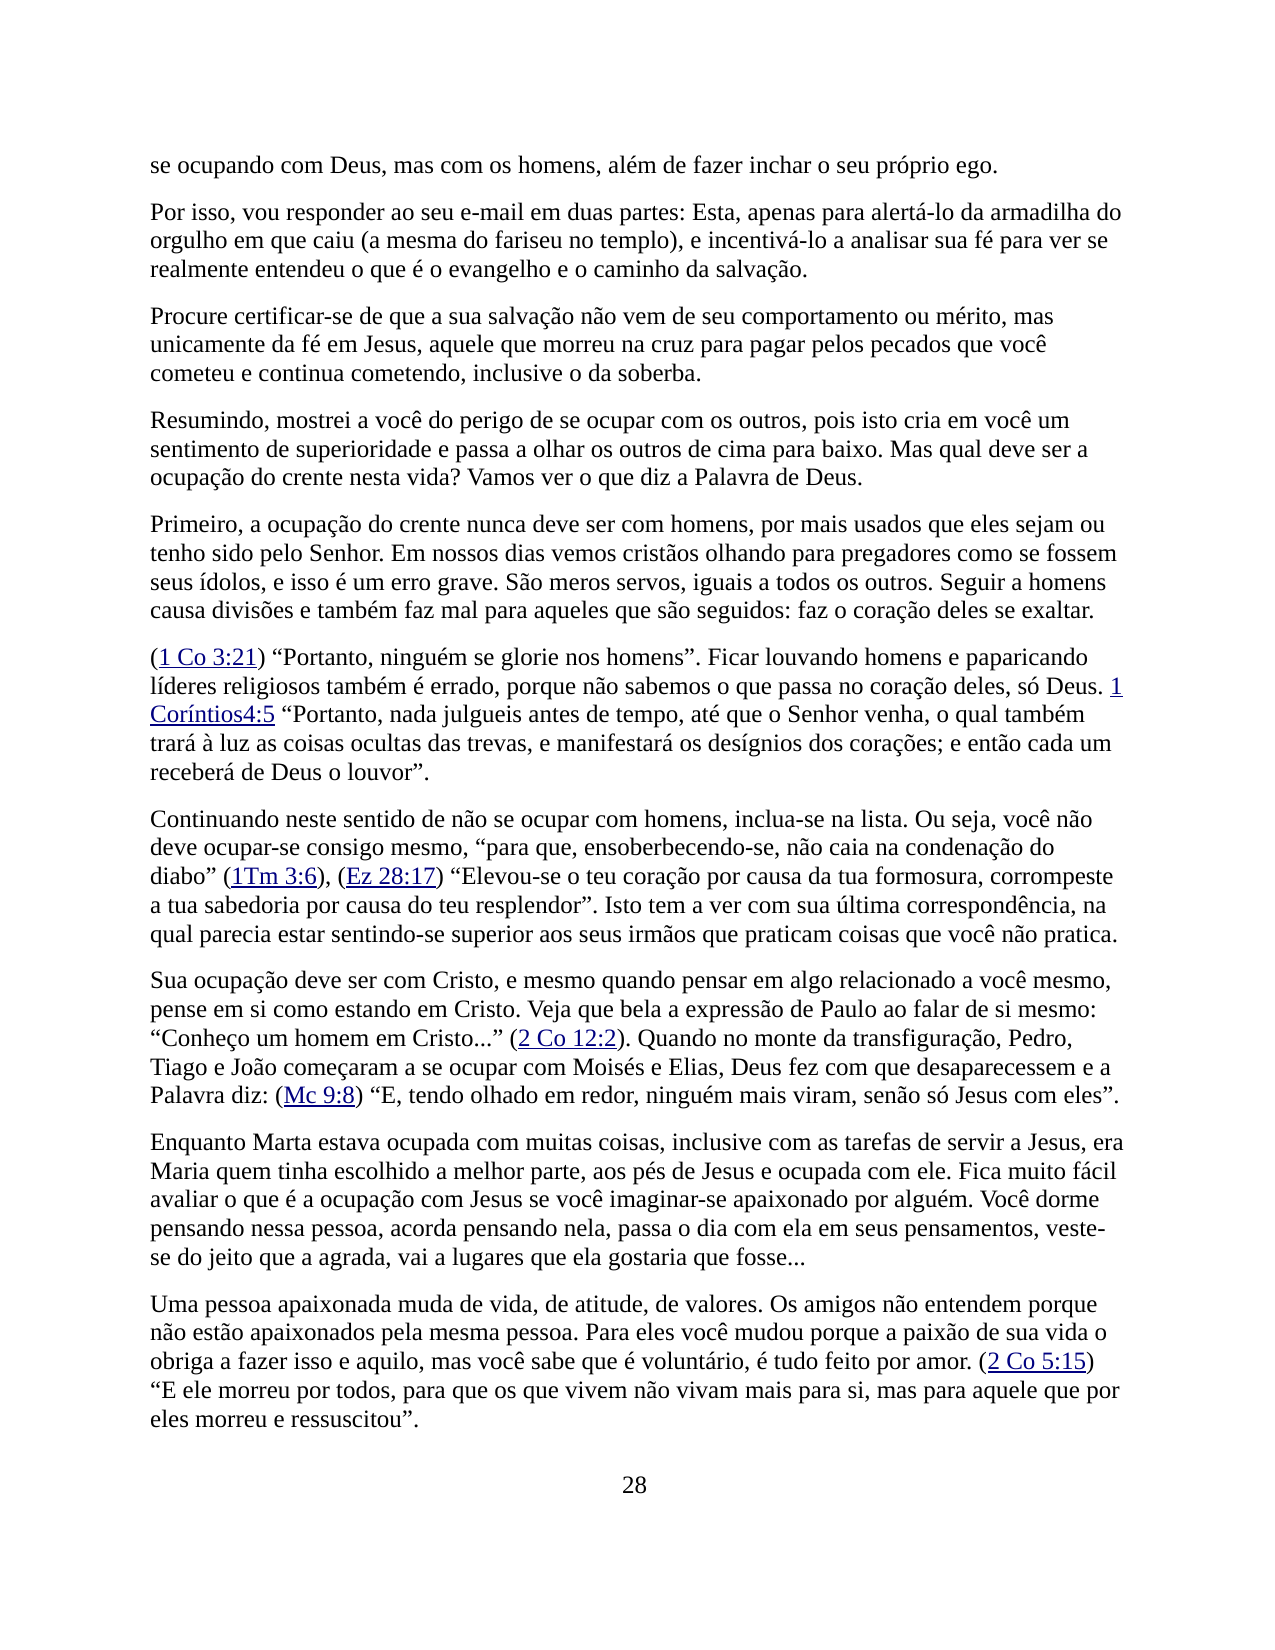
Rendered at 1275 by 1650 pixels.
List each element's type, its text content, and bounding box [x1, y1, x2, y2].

text Resumindo, mostrei a você do perigo de se ocupar com os outros, pois isto cria em você um sentimento de superioridade e passa a olhar os outros de cima para baixo. Mas qual deve ser a ocupação do crente nesta vida? Vamos ver o que diz a Palavra de Deus. [150, 405, 1125, 491]
text Procure certificar-se de que a sua salvação não vem de seu comportamento ou mérito, mas unicamente da fé em Jesus, aquele que morreu na cruz para pagar pelos pecados que você cometeu e continua cometendo, inclusive o da soberba. [150, 301, 1125, 387]
text se ocupando com Deus, mas com os homens, além de fazer inchar o seu próprio ego. [150, 150, 1125, 179]
text Sua ocupação deve ser com Cristo, e mesmo quando pensar em algo relacionado a você mesmo, pense em si como estando em Cristo. Veja que bela a expressão de Paulo ao falar de si mesmo: “Conheço um homem em Cristo...” (2 Co 12:2). Quando no monte da transfiguração, Pedro, Tiago e João começaram a se ocupar com Moisés e Elias, Deus fez com que desaparecessem e a Palavra diz: (Mc 9:8) “E, tendo olhado em redor, ninguém mais viram, senão só Jesus com eles”. [150, 965, 1125, 1109]
text (1 Co 3:21) “Portanto, ninguém se glorie nos homens”. Ficar louvando homens e paparicando líderes religiosos também é errado, porque não sabemos o que passa no coração deles, só Deus. 1 Coríntios4:5 “Portanto, nada julgueis antes de tempo, até que o Senhor venha, o qual também trará à luz as coisas ocultas das trevas, e manifestará os desígnios dos corações; e então cada um receberá de Deus o louvor”. [150, 642, 1125, 786]
text Enquanto Marta estava ocupada com muitas coisas, inclusive com as tarefas de servir a Jesus, era Maria quem tinha escolhido a melhor parte, aos pés de Jesus e ocupada com ele. Fica muito fácil avaliar o que é a ocupação com Jesus se você imaginar-se apaixonado por alguém. Você dorme pensando nessa pessoa, acorda pensando nela, passa o dia com ela em seus pensamentos, veste-se do jeito que a agrada, vai a lugares que ela gostaria que fosse... [150, 1127, 1125, 1271]
text Primeiro, a ocupação do crente nunca deve ser com homens, por mais usados que eles sejam ou tenho sido pelo Senhor. Em nossos dias vemos cristãos olhando para pregadores como se fossem seus ídolos, e isso é um erro grave. São meros servos, iguais a todos os outros. Seguir a homens causa divisões e também faz mal para aqueles que são seguidos: faz o coração deles se exaltar. [150, 509, 1125, 624]
text Por isso, vou responder ao seu e-mail em duas partes: Esta, apenas para alertá-lo da armadilha do orgulho em que caiu (a mesma do fariseu no templo), e incentivá-lo a analisar sua fé para ver se realmente entendeu o que é o evangelho e o caminho da salvação. [150, 197, 1125, 283]
text Continuando neste sentido de não se ocupar com homens, inclua-se na lista. Ou seja, você não deve ocupar-se consigo mesmo, “para que, ensoberbecendo-se, não caia na condenação do diabo” (1Tm 3:6), (Ez 28:17) “Elevou-se o teu coração por causa da tua formosura, corrompeste a tua sabedoria por causa do teu resplendor”. Isto tem a ver com sua última correspondência, na qual parecia estar sentindo-se superior aos seus irmãos que praticam coisas que você não pratica. [150, 804, 1125, 947]
text Uma pessoa apaixonada muda de vida, de atitude, de valores. Os amigos não entendem porque não estão apaixonados pela mesma pessoa. Para eles você mudou porque a paixão de sua vida o obriga a fazer isso e aquilo, mas você sabe que é voluntário, é tudo feito por amor. (2 Co 5:15) “E ele morreu por todos, para que os que vivem não vivam mais para si, mas para aquele que por eles morreu e ressuscitou”. [150, 1289, 1125, 1432]
